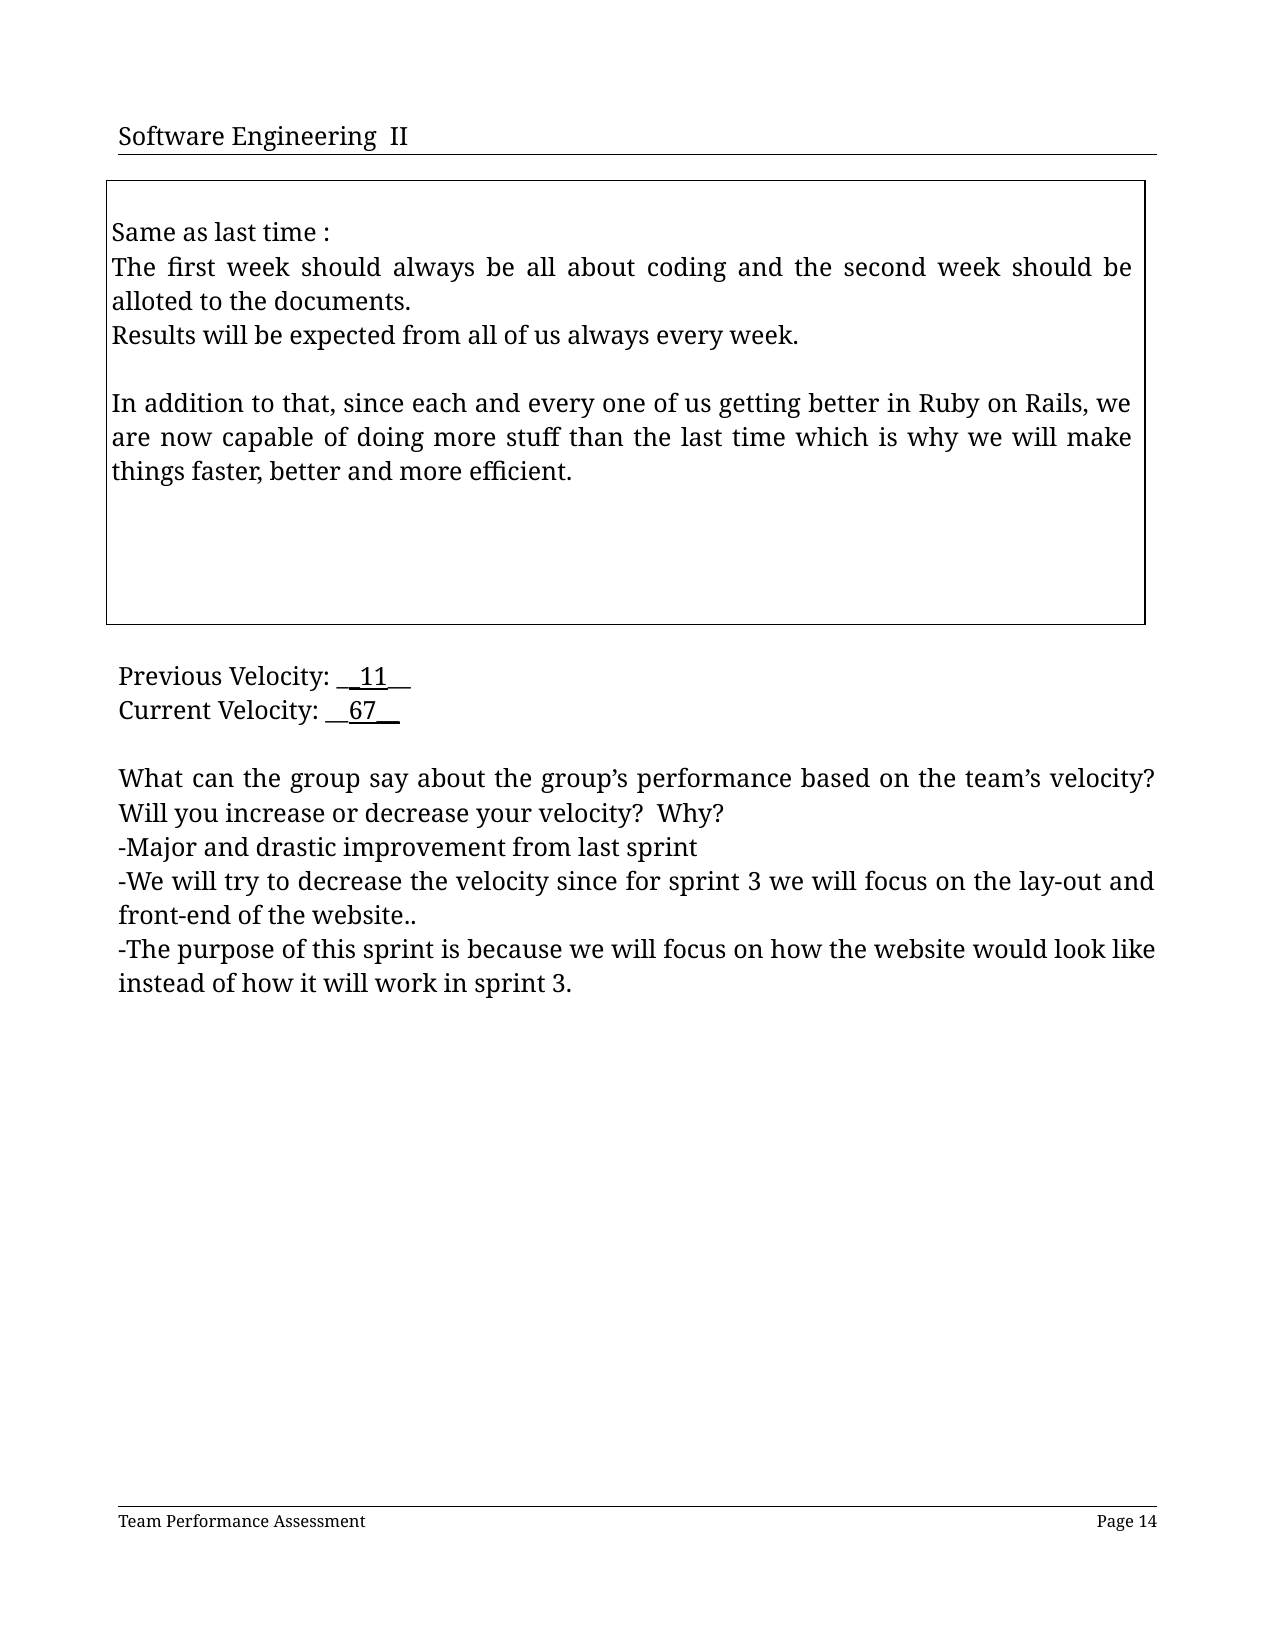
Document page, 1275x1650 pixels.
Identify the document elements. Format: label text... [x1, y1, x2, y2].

text Previous Velocity: __11__ [118, 659, 1157, 693]
text Current Velocity: __67__ [118, 693, 1157, 727]
text -Major and drastic improvement from last sprint [118, 829, 1157, 863]
table_header Same as last time : The first week should always be all about coding and the second week should be alloted to the documents. Results will be expected from all of us always every week. In addition to that, since each and every one of us getting better in Ruby on Rails, we are now capable of doing more stuff than the last time which is why we will make things faster, better and more efficient. [107, 181, 1144, 624]
text -We will try to decrease the velocity since for sprint 3 we will focus on the lay-out and front-end of the website.. [118, 863, 1157, 931]
text What can the group say about the group’s performance based on the team’s velocity? Will you increase or decrease your velocity? Why? [118, 761, 1157, 829]
text -The purpose of this sprint is because we will focus on how the website would look like instead of how it will work in sprint 3. [118, 931, 1157, 999]
